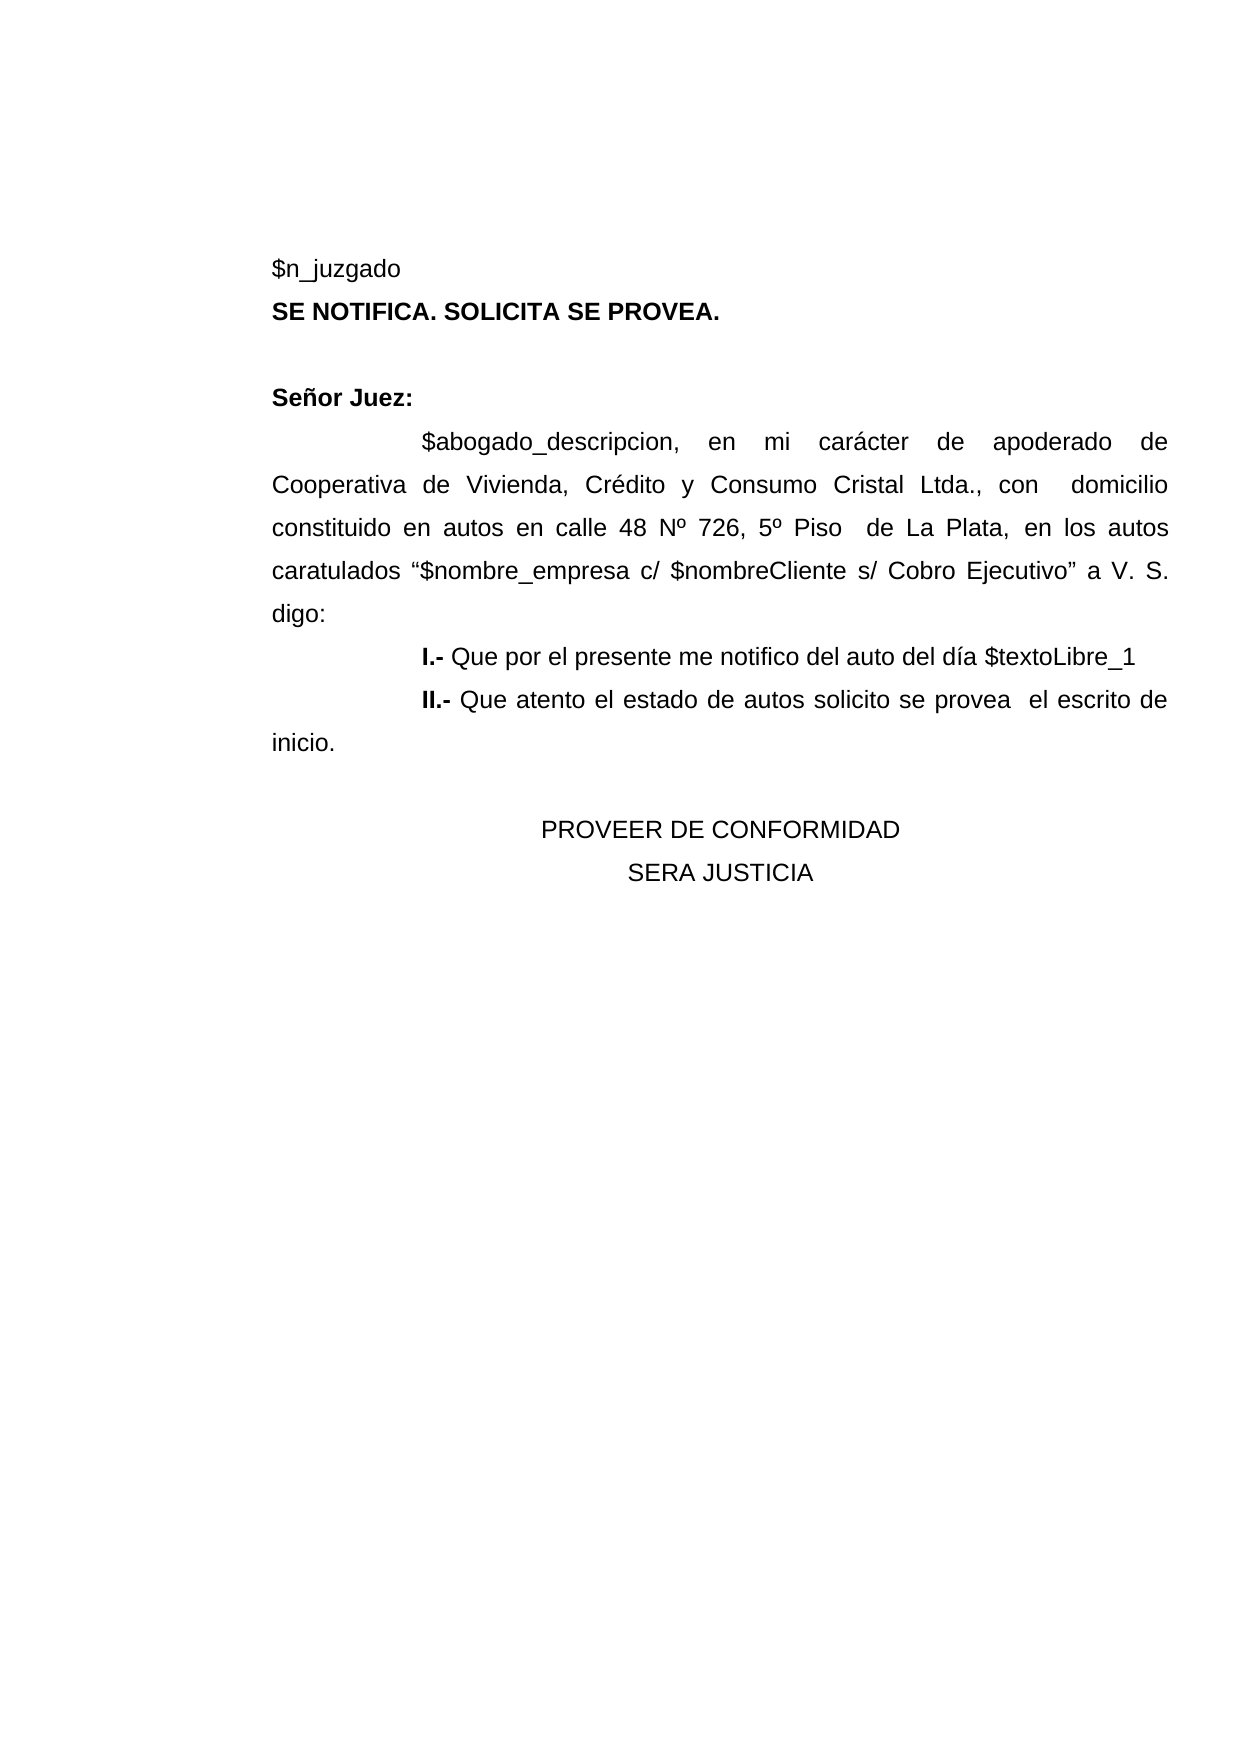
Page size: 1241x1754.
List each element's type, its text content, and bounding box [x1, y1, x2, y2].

text II.- Que atento el estado de autos solicito se provea el escrito de inicio. [272, 685, 1169, 757]
text SERA JUSTICIA [272, 858, 1169, 886]
text SE NOTIFICA. SOLICITA SE PROVEA. [272, 297, 1169, 326]
text PROVEER DE CONFORMIDAD [272, 814, 1169, 843]
text I.- Que por el presente me notifico del auto del día $textoLibre_1 [272, 642, 1169, 671]
text $abogado_descripcion, en mi carácter de apoderado de Cooperativa de Vivienda, Crédito y Consumo Cristal Ltda., con domicilio constituido en autos en calle 48 Nº 726, 5º Piso de La Plata, en los autos caratulados “$nombre_empresa c/ $nombreCliente s/ Cobro Ejecutivo” a V. S. digo: [272, 426, 1169, 628]
text $n_juzgado [272, 254, 1169, 283]
text Señor Juez: [272, 383, 1169, 412]
